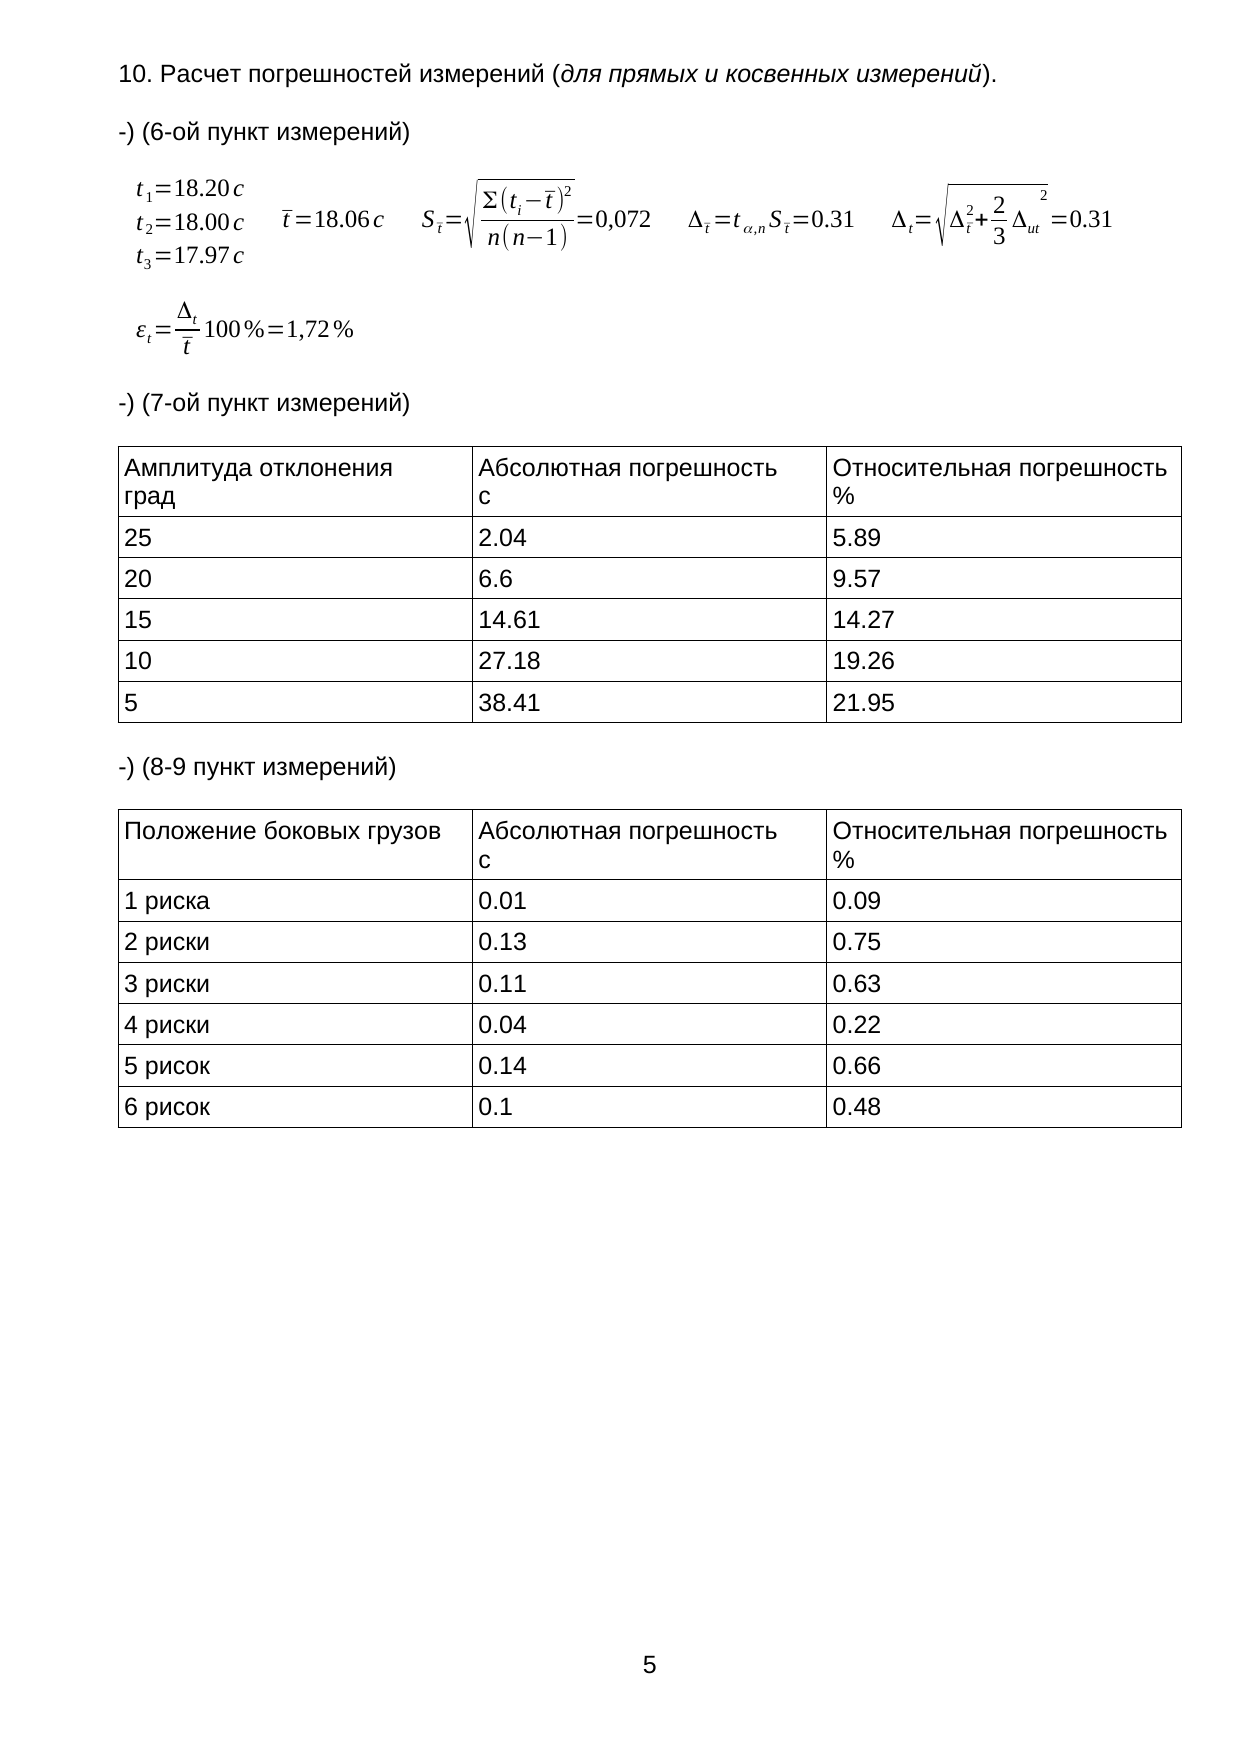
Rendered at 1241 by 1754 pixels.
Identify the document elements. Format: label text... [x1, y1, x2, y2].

table_cell 0.22 [827, 1004, 1181, 1044]
table_header Амплитуда отклонения град [119, 447, 472, 516]
table_cell 5 рисок [119, 1045, 472, 1086]
table_cell 19.26 [827, 641, 1181, 681]
table_cell 0.75 [827, 922, 1181, 962]
table_cell 20 [119, 558, 472, 598]
table_cell 6.6 [473, 558, 826, 598]
table_cell 0.13 [473, 922, 826, 962]
table_cell 0.11 [473, 963, 826, 1003]
table_cell 10 [119, 641, 472, 681]
table_cell 4 риски [119, 1004, 472, 1044]
table_cell 0.1 [473, 1087, 826, 1127]
table_cell 5.89 [827, 517, 1181, 557]
table_cell 0.09 [827, 880, 1181, 921]
table_cell 5 [119, 682, 472, 722]
table_cell 0.01 [473, 880, 826, 921]
table_header Абсолютная погрешность c [473, 810, 826, 879]
table_cell 2 риски [119, 922, 472, 962]
table_cell 38.41 [473, 682, 826, 722]
text -) (8-9 пункт измерений) [118, 752, 1181, 781]
table_cell 6 рисок [119, 1087, 472, 1127]
table_cell 2.04 [473, 517, 826, 557]
table_cell 0.14 [473, 1045, 826, 1086]
table_cell 0.63 [827, 963, 1181, 1003]
table_cell 21.95 [827, 682, 1181, 722]
table_cell 0.66 [827, 1045, 1181, 1086]
table_cell 1 риска [119, 880, 472, 921]
table_cell 25 [119, 517, 472, 557]
table_cell 14.61 [473, 599, 826, 639]
text -) (7-ой пункт измерений) [118, 388, 1181, 417]
table_cell 14.27 [827, 599, 1181, 639]
table_cell 3 риски [119, 963, 472, 1003]
table_header Абсолютная погрешность c [473, 447, 826, 516]
table_cell 15 [119, 599, 472, 639]
text -) (6-ой пункт измерений) [118, 117, 1181, 145]
text 10. Расчет погрешностей измерений (для прямых и косвенных измерений). [118, 59, 1181, 88]
table_cell 0.04 [473, 1004, 826, 1044]
table_cell 0.48 [827, 1087, 1181, 1127]
table_header Относительная погрешность % [827, 810, 1181, 879]
table_header Относительная погрешность % [827, 447, 1181, 516]
table_cell 27.18 [473, 641, 826, 681]
table_header Положение боковых грузов [119, 810, 472, 879]
table_cell 9.57 [827, 558, 1181, 598]
